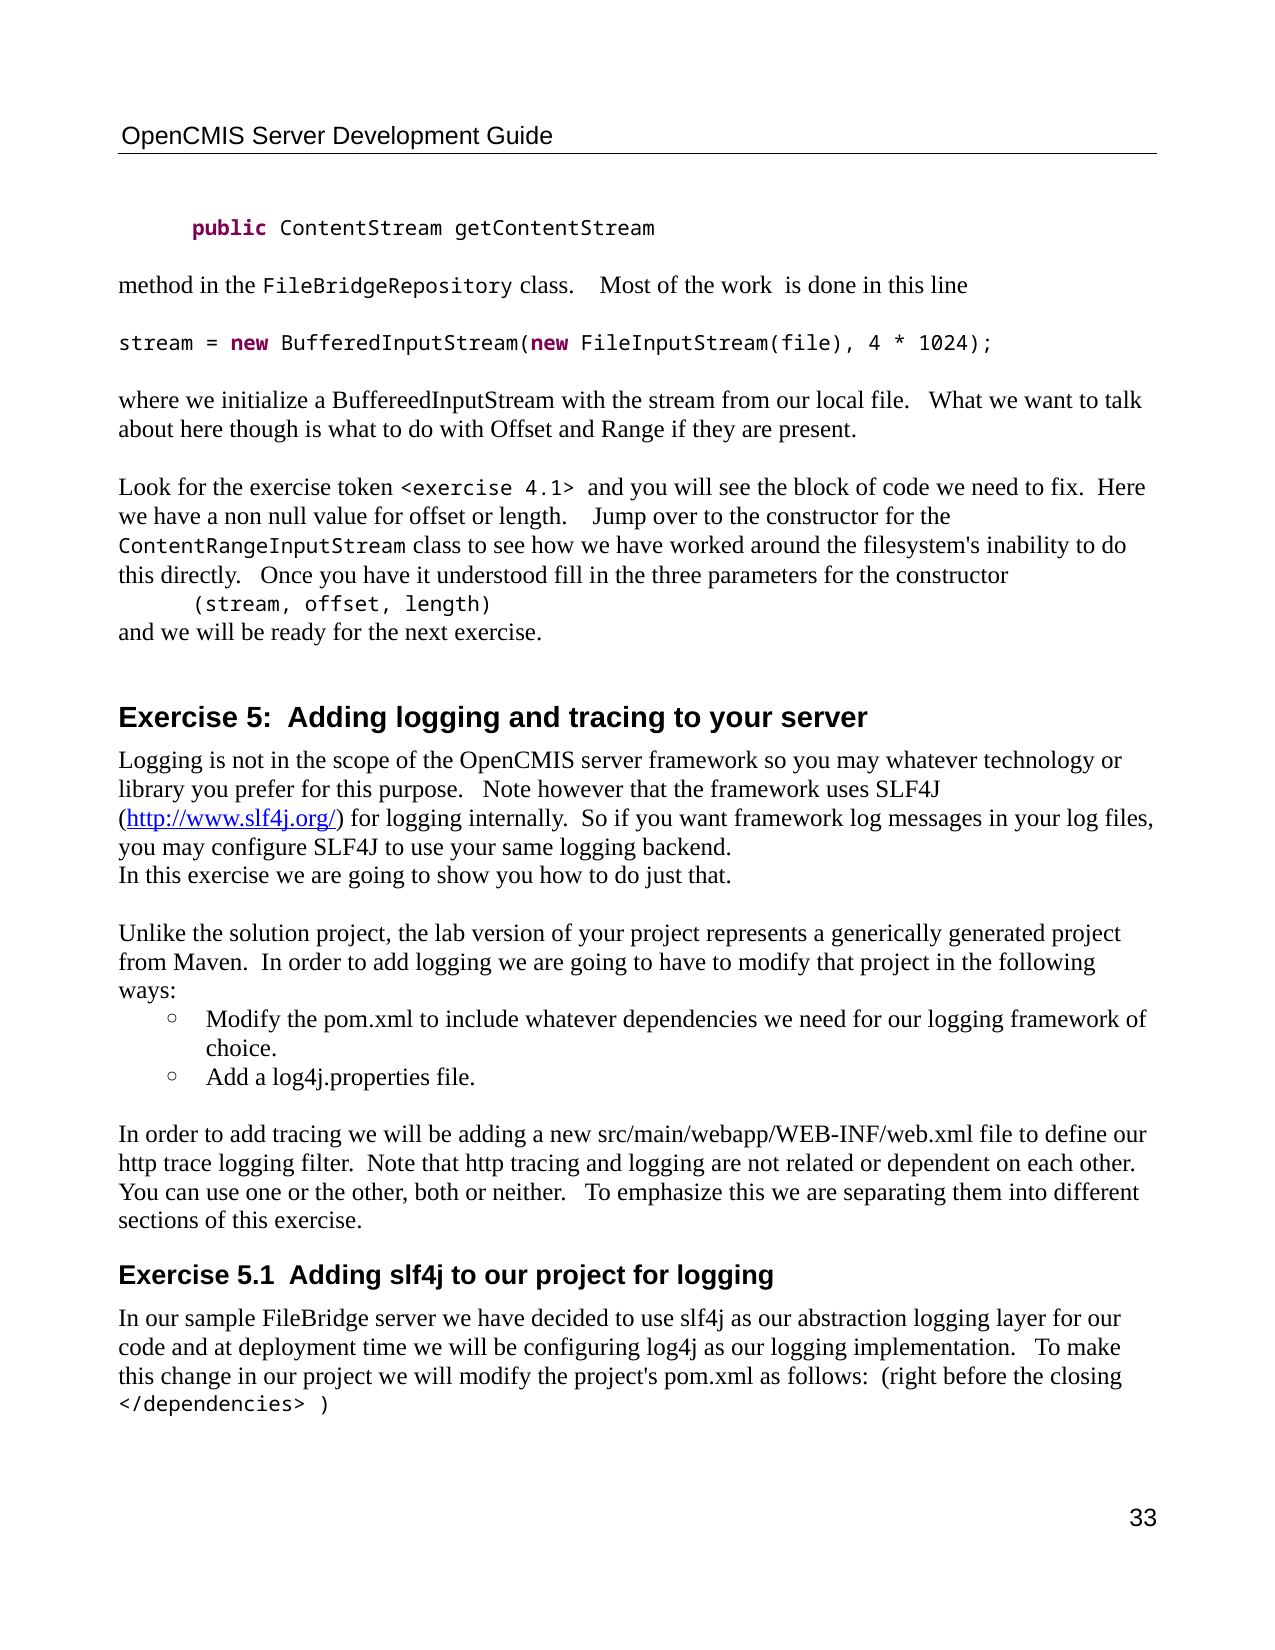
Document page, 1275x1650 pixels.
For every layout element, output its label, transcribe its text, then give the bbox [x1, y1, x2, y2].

subtitle Exercise 5.1 Adding slf4j to our project for logging [118, 1259, 1157, 1291]
text public ContentStream getContentStream [118, 212, 1157, 241]
text Look for the exercise token <exercise 4.1> and you will see the block of code we need to fix. Here we have a non null value for offset or length. Jump over to the constructor for the ContentRangeInputStream class to see how we have worked around the filesystem's inability to do this directly. Once you have it understood fill in the three parameters for the constructor [118, 472, 1157, 589]
text Unlike the solution project, the lab version of your project represents a generically generated project from Maven. In order to add logging we are going to have to modify that project in the following ways: [118, 918, 1157, 1004]
text In this exercise we are going to show you how to do just that. [118, 861, 1157, 889]
text In order to add tracing we will be adding a new src/main/webapp/WEB-INF/web.xml file to define our http trace logging filter. Note that http tracing and logging are not related or dependent on each other. You can use one or the other, both or neither. To emphasize this we are separating them into different sections of this exercise. [118, 1119, 1157, 1234]
list Modify the pom.xml to include whatever dependencies we need for our logging framework of choice. [162, 1004, 1157, 1062]
subtitle Exercise 5: Adding logging and tracing to your server [118, 699, 1157, 733]
text method in the FileBridgeRepository class. Most of the work is done in this line [118, 270, 1157, 300]
text In our sample FileBridge server we have decided to use slf4j as our abstraction logging layer for our code and at deployment time we will be configuring log4j as our logging implementation. To make this change in our project we will modify the project's pom.xml as follows: (right before the closing </dependencies> ) [118, 1303, 1157, 1418]
text stream = new BufferedInputStream(new FileInputStream(file), 4 * 1024); [118, 328, 1157, 357]
text where we initialize a BuffereedInputStream with the stream from our local file. What we want to talk about here though is what to do with Offset and Range if they are present. [118, 386, 1157, 443]
text Logging is not in the scope of the OpenCMIS server framework so you may whatever technology or library you prefer for this purpose. Note however that the framework uses SLF4J (http://www.slf4j.org/) for logging internally. So if you want framework log messages in your log files, you may configure SLF4J to use your same logging backend. [118, 746, 1157, 861]
text and we will be ready for the next exercise. [118, 617, 1157, 646]
list Add a log4j.properties file. [162, 1062, 1157, 1091]
text (stream, offset, length) [118, 589, 1157, 617]
